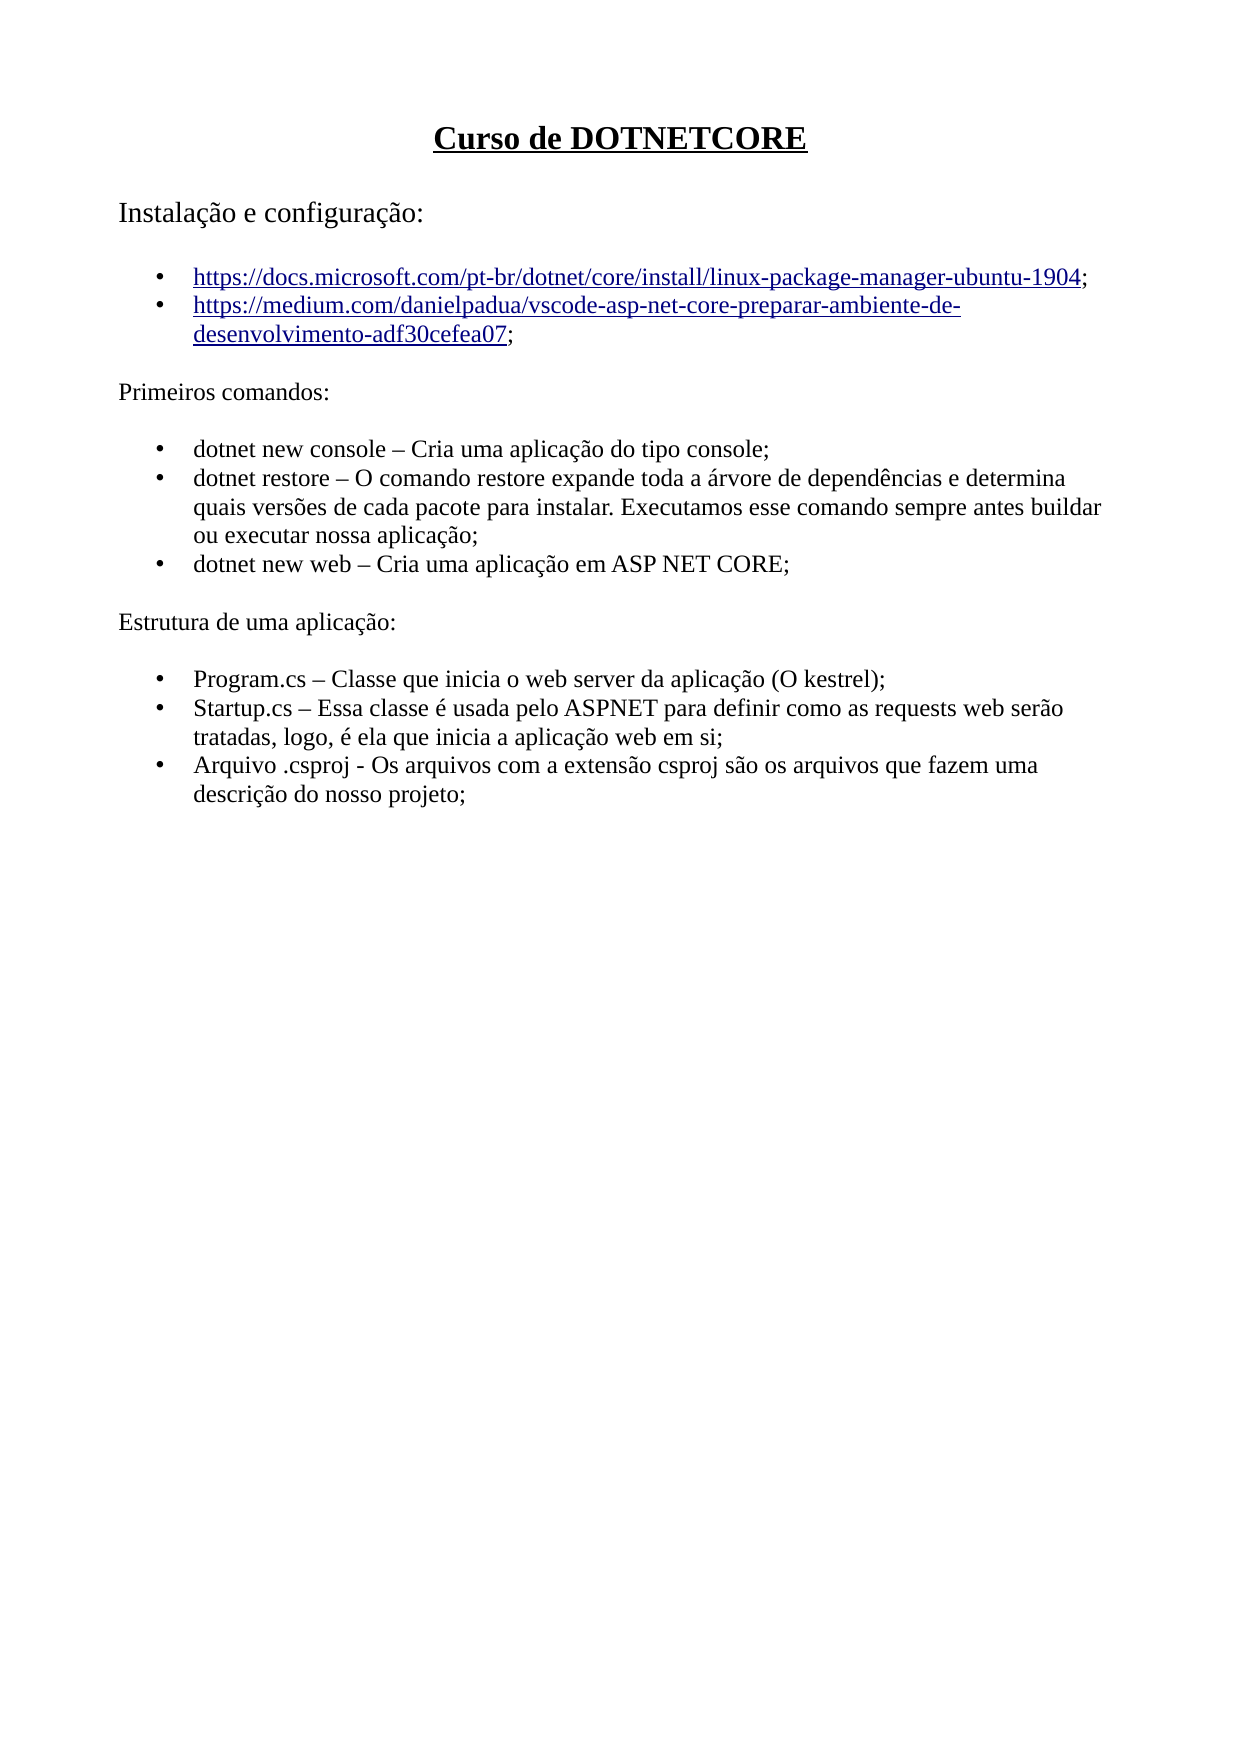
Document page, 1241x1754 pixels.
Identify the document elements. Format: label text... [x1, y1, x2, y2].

text Primeiros comandos: [118, 377, 1122, 406]
text Estrutura de uma aplicação: [118, 607, 1122, 636]
list Program.cs – Classe que inicia o web server da aplicação (O kestrel); [156, 664, 1122, 693]
text Instalação e configuração: [118, 195, 1122, 228]
list Startup.cs – Essa classe é usada pelo ASPNET para definir como as requests web serão tratadas, logo, é ela que inicia a aplicação web em si; [156, 693, 1122, 751]
list dotnet restore – O comando restore expande toda a árvore de dependências e determina quais versões de cada pacote para instalar. Executamos esse comando sempre antes buildar ou executar nossa aplicação; [156, 463, 1122, 549]
list Arquivo .csproj - Os arquivos com a extensão csproj são os arquivos que fazem uma descrição do nosso projeto; [156, 751, 1122, 808]
text Curso de DOTNETCORE [118, 118, 1122, 156]
list dotnet new web – Cria uma aplicação em ASP NET CORE; [156, 549, 1122, 578]
list https://docs.microsoft.com/pt-br/dotnet/core/install/linux-package-manager-ubuntu-1904; [156, 262, 1122, 291]
list https://medium.com/danielpadua/vscode-asp-net-core-preparar-ambiente-de-desenvolvimento-adf30cefea07; [156, 291, 1122, 348]
list dotnet new console – Cria uma aplicação do tipo console; [156, 434, 1122, 463]
